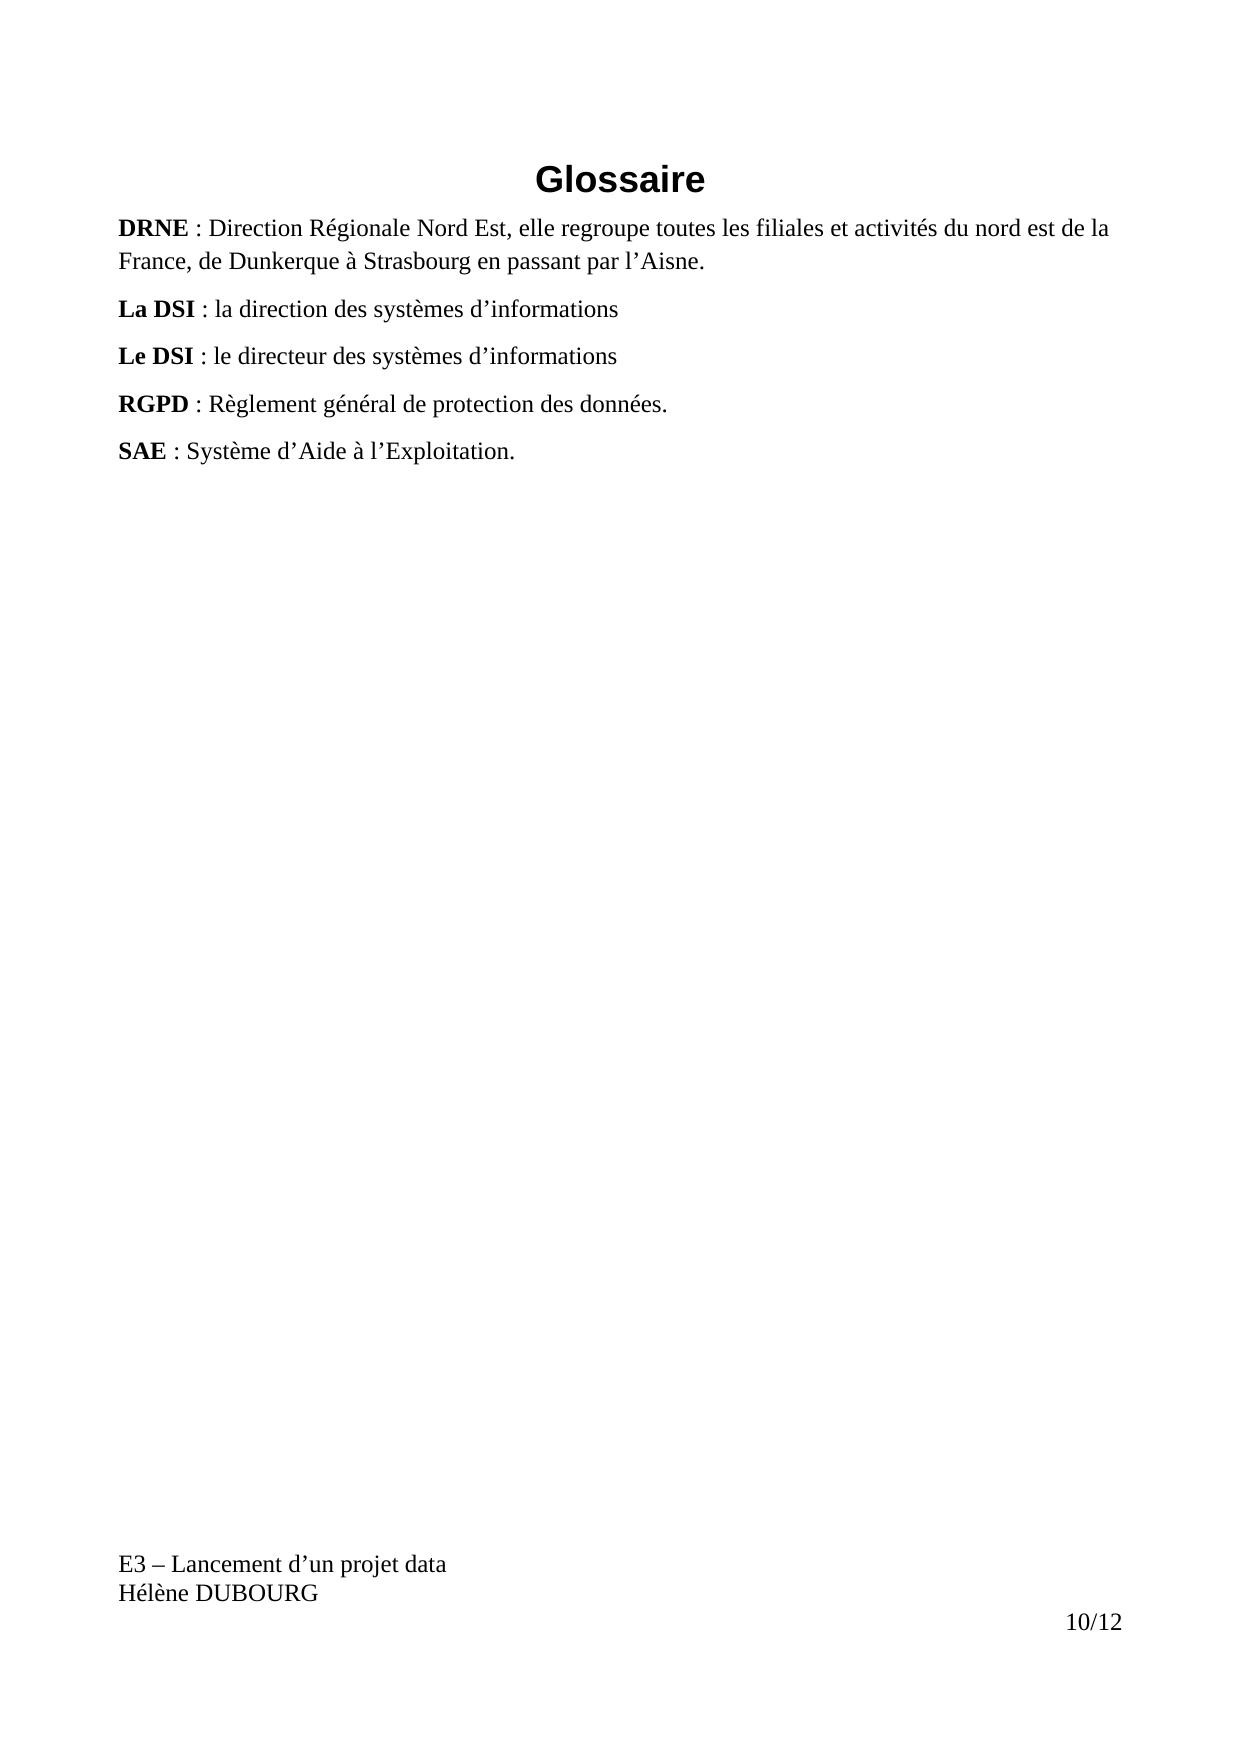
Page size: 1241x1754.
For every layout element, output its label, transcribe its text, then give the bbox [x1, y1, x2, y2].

text La DSI : la direction des systèmes d’informations [118, 294, 1122, 322]
subtitle Glossaire [118, 157, 1122, 201]
text DRNE : Direction Régionale Nord Est, elle regroupe toutes les filiales et activités du nord est de la France, de Dunkerque à Strasbourg en passant par l’Aisne. [118, 213, 1122, 275]
text Le DSI : le directeur des systèmes d’informations [118, 341, 1122, 370]
text RGPD : Règlement général de protection des données. [118, 389, 1122, 418]
text SAE : Système d’Aide à l’Exploitation. [118, 436, 1122, 465]
